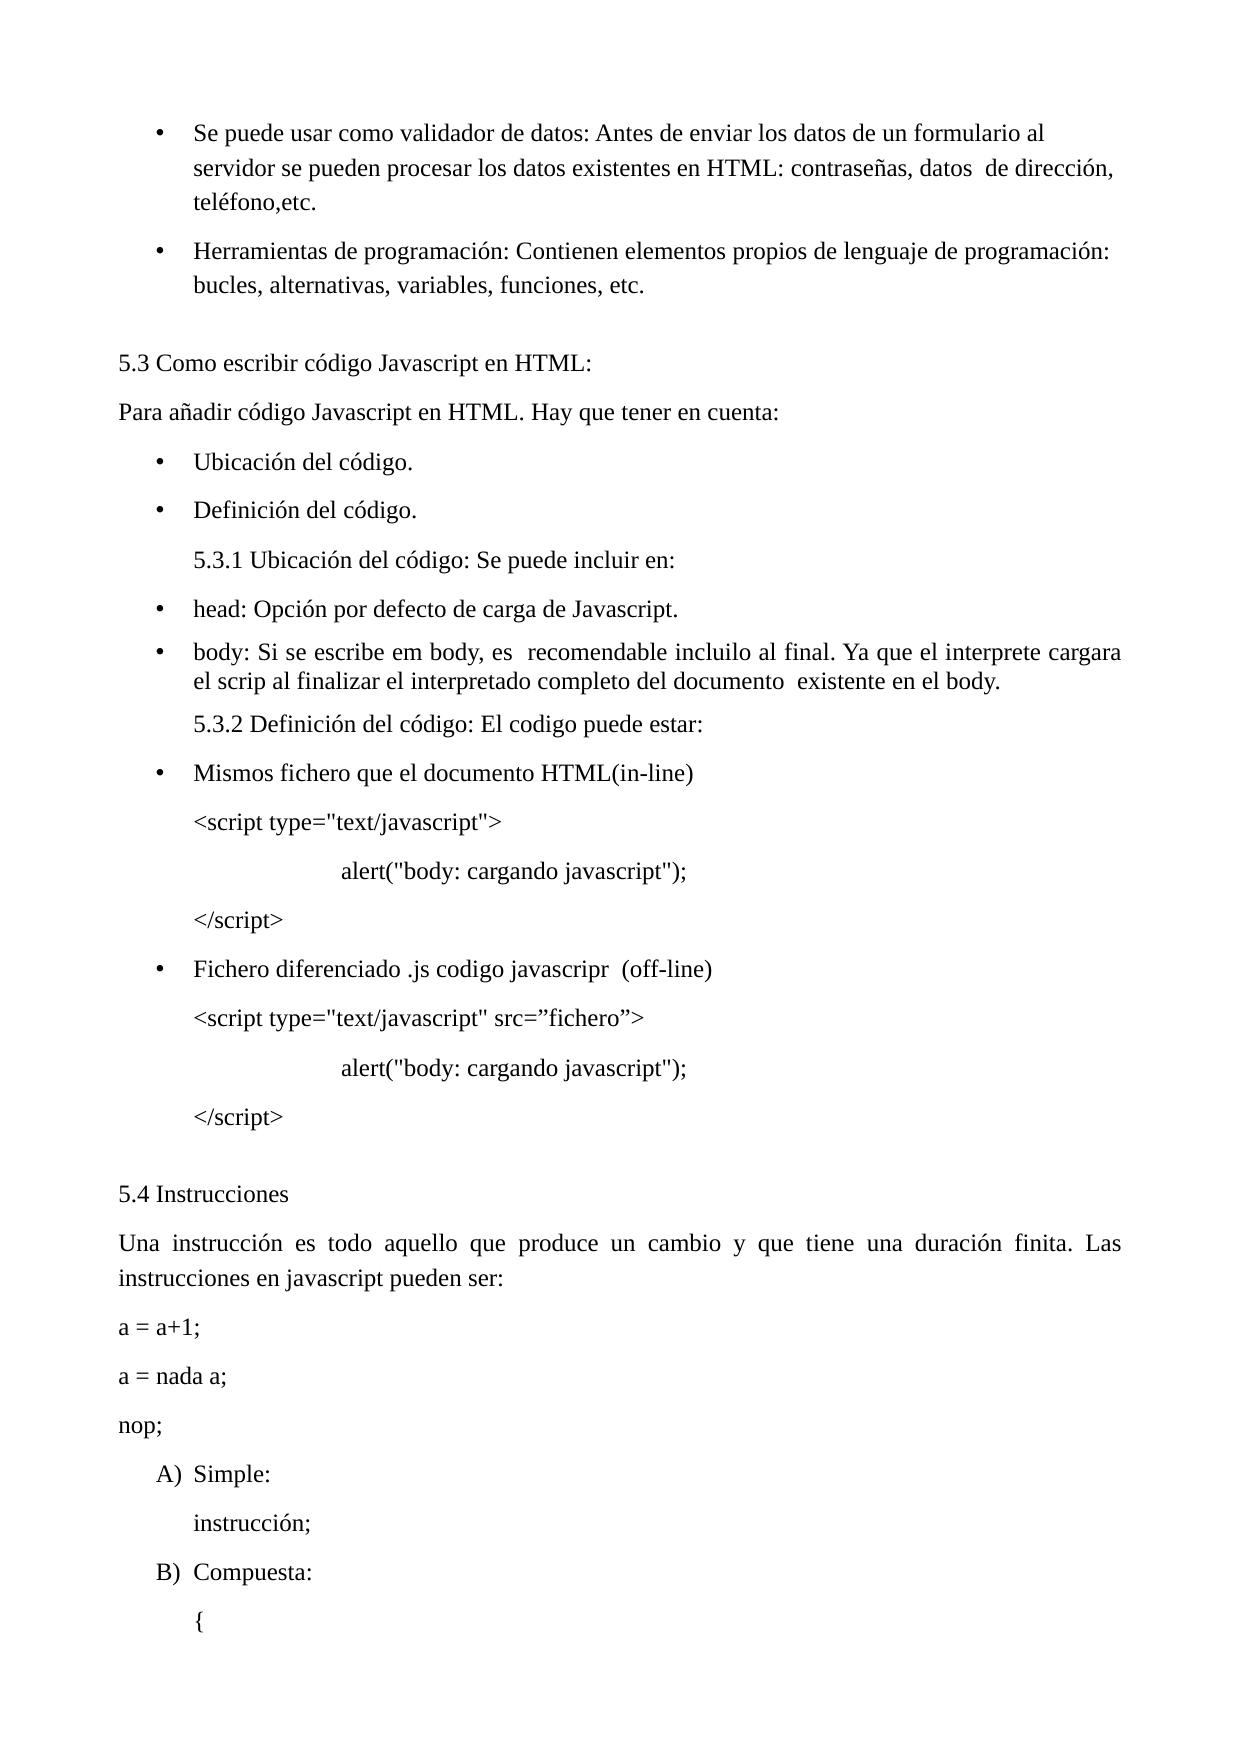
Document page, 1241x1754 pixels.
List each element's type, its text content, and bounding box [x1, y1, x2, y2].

text Para añadir código Javascript en HTML. Hay que tener en cuenta: [118, 397, 1122, 426]
list Ubicación del código. [156, 447, 1122, 475]
list </script> [156, 1102, 1122, 1130]
list </script> [156, 905, 1122, 934]
list instrucción; [156, 1508, 1122, 1537]
text a = a+1; [118, 1312, 1122, 1341]
list { [156, 1606, 1122, 1635]
list alert("body: cargando javascript"); [156, 856, 1122, 885]
text 5.3 Como escribir código Javascript en HTML: [118, 348, 1122, 377]
list <script type="text/javascript"> [156, 807, 1122, 836]
list 5.3.2 Definición del código: El codigo puede estar: [156, 709, 1122, 738]
list Definición del código. [156, 496, 1122, 524]
list Compuesta: [156, 1557, 1122, 1586]
list Mismos fichero que el documento HTML(in-line) [156, 758, 1122, 787]
list Simple: [156, 1459, 1122, 1488]
list alert("body: cargando javascript"); [156, 1053, 1122, 1081]
list 5.3.1 Ubicación del código: Se puede incluir en: [156, 545, 1122, 573]
text 5.4 Instrucciones [118, 1179, 1122, 1208]
list body: Si se escribe em body, es recomendable incluilo al final. Ya que el interprete cargara el scrip al finalizar el interpretado completo del documento existente en el body. [156, 637, 1122, 694]
list Fichero diferenciado .js codigo javascripr (off-line) [156, 954, 1122, 983]
list Herramientas de programación: Contienen elementos propios de lenguaje de programación: bucles, alternativas, variables, funciones, etc. [156, 236, 1122, 299]
text Una instrucción es todo aquello que produce un cambio y que tiene una duración finita. Las instrucciones en javascript pueden ser: [118, 1228, 1122, 1292]
text a = nada a; [118, 1361, 1122, 1390]
list Se puede usar como validador de datos: Antes de enviar los datos de un formulario al servidor se pueden procesar los datos existentes en HTML: contraseñas, datos de dirección, teléfono,etc. [156, 118, 1122, 216]
list head: Opción por defecto de carga de Javascript. [156, 594, 1122, 622]
text nop; [118, 1410, 1122, 1439]
list <script type="text/javascript" src=”fichero”> [156, 1003, 1122, 1032]
